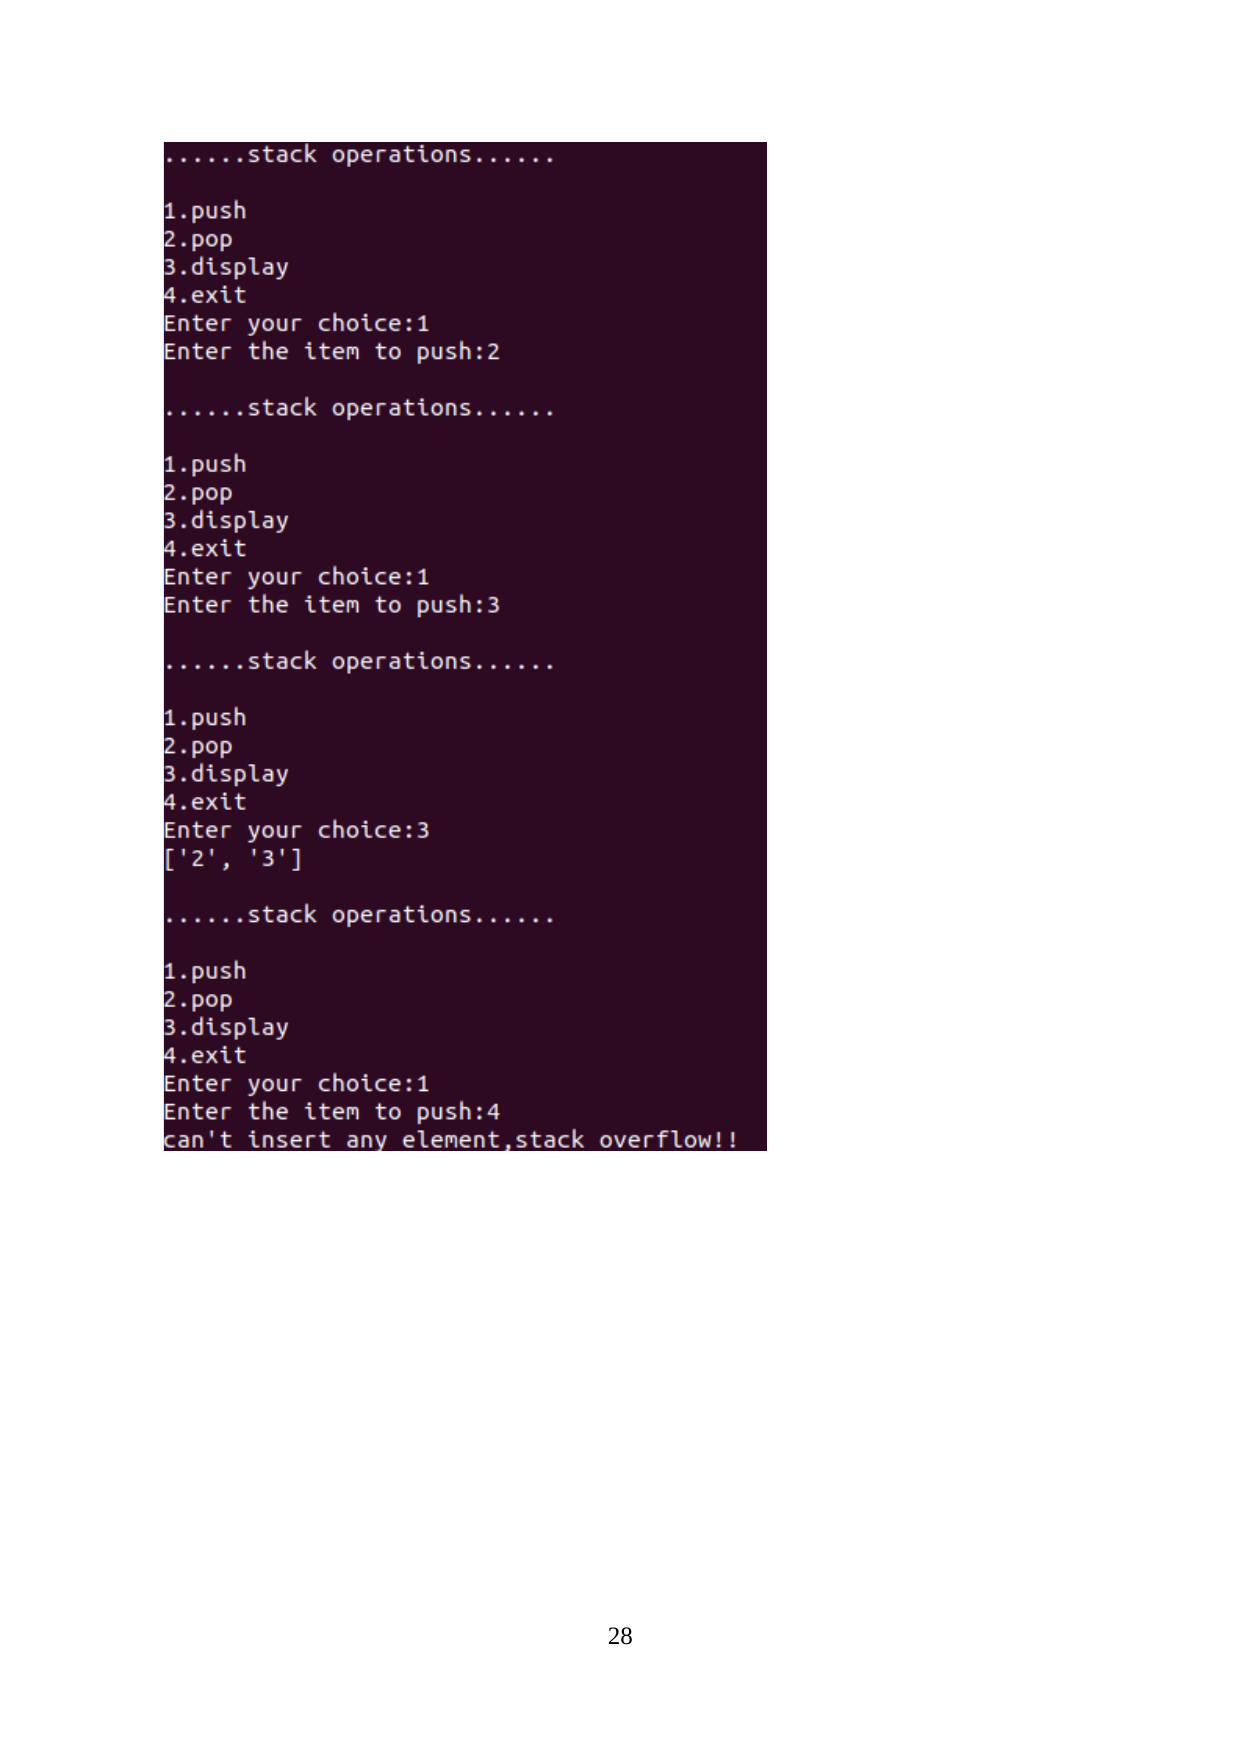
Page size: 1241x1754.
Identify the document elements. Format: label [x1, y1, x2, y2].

picture [163, 142, 767, 1151]
